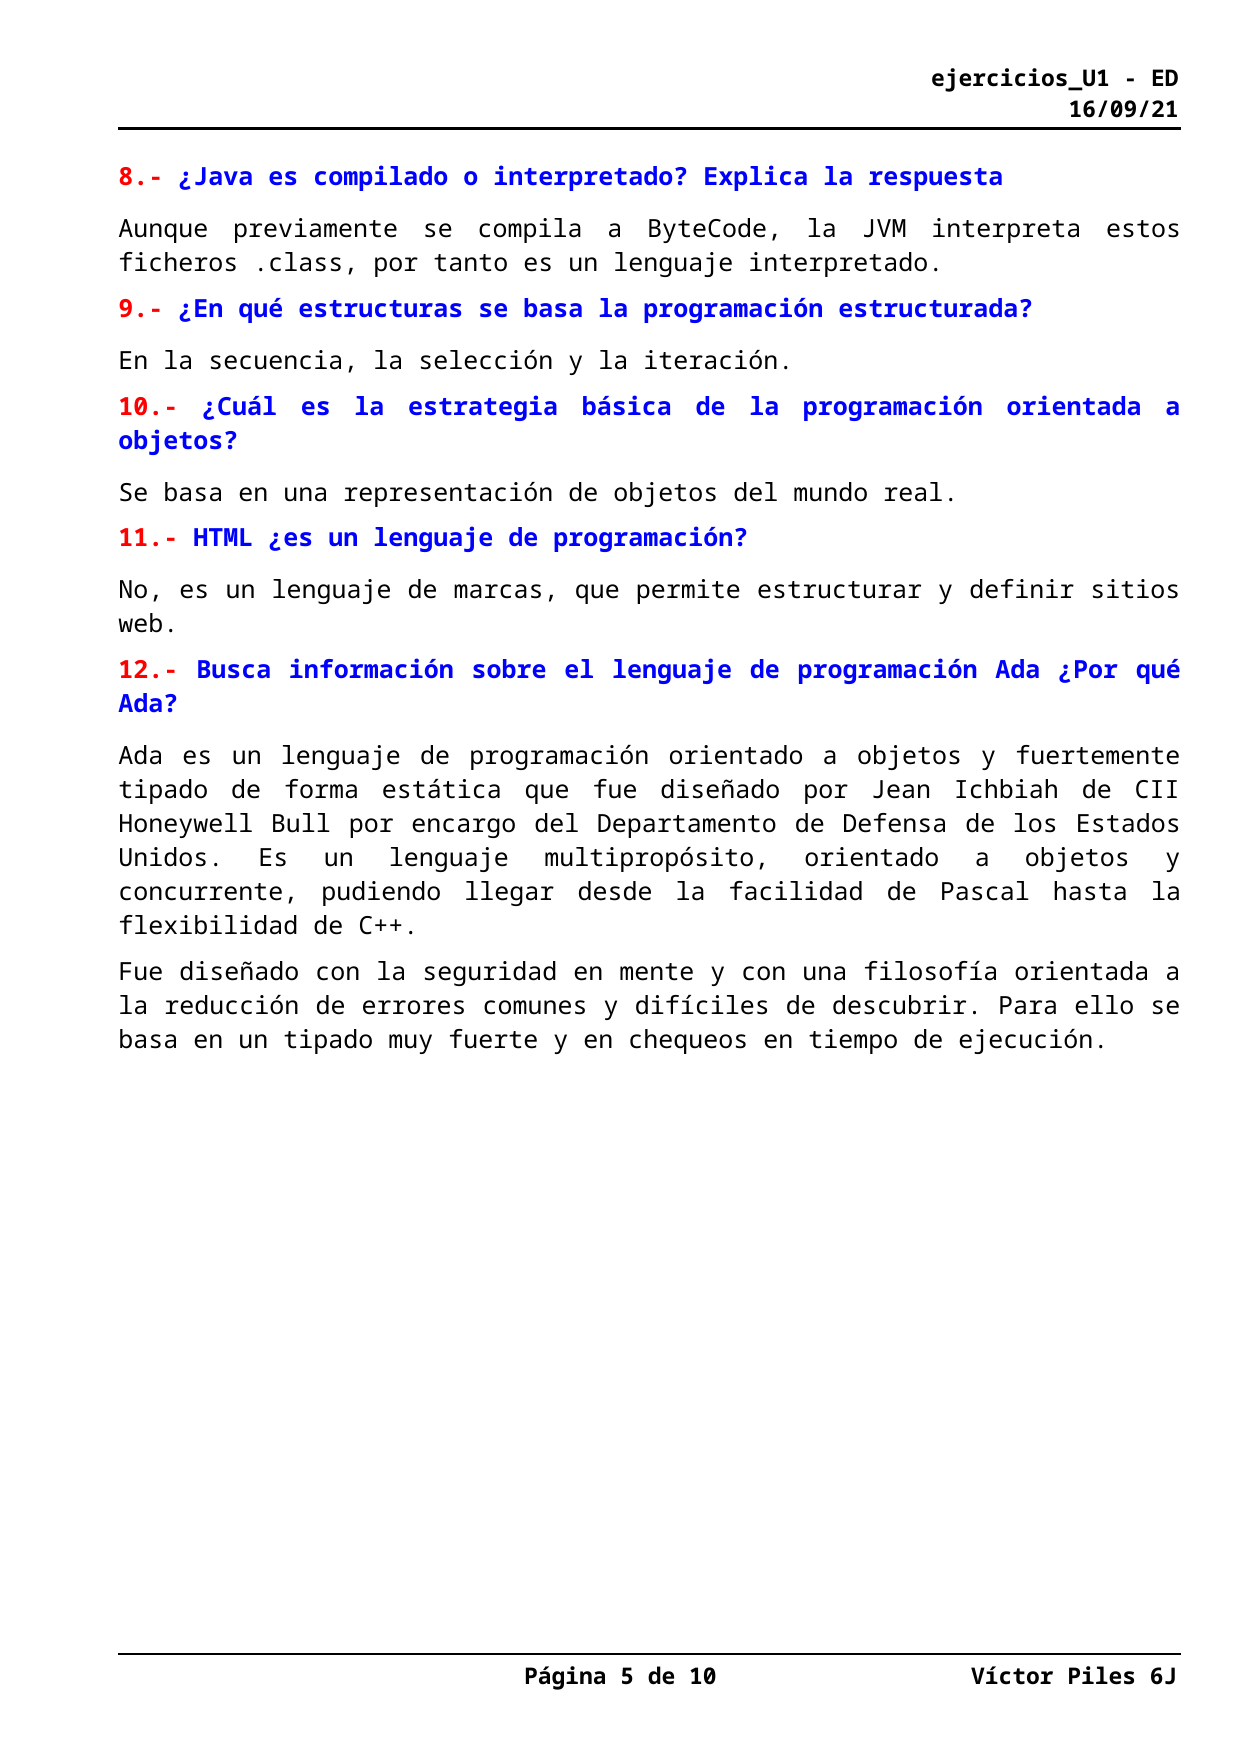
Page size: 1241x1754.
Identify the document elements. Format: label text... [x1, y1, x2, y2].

text 10.- ¿Cuál es la estrategia básica de la programación orientada a objetos? [118, 388, 1181, 456]
text En la secuencia, la selección y la iteración. [118, 342, 1181, 377]
text Ada es un lenguaje de programación orientado a objetos y fuertemente tipado de forma estática que fue diseñado por Jean Ichbiah de CII Honeywell Bull por encargo del Departamento de Defensa de los Estados Unidos. Es un lenguaje multipropósito, orientado a objetos y concurrente, pudiendo llegar desde la facilidad de Pascal hasta la flexibilidad de C++. [118, 737, 1181, 942]
text 9.- ¿En qué estructuras se basa la programación estructurada? [118, 291, 1181, 325]
text 12.- Busca información sobre el lenguaje de programación Ada ¿Por qué Ada? [118, 652, 1181, 720]
text 11.- HTML ¿es un lenguaje de programación? [118, 520, 1181, 554]
text Aunque previamente se compila a ByteCode, la JVM interpreta estos ficheros .class, por tanto es un lenguaje interpretado. [118, 211, 1181, 279]
text Se basa en una representación de objetos del mundo real. [118, 474, 1181, 508]
text No, es un lenguaje de marcas, que permite estructurar y definir sitios web. [118, 572, 1181, 640]
text Fue diseñado con la seguridad en mente y con una filosofía orientada a la reducción de errores comunes y difíciles de descubrir. Para ello se basa en un tipado muy fuerte y en chequeos en tiempo de ejecución. [118, 954, 1181, 1056]
text 8.- ¿Java es compilado o interpretado? Explica la respuesta [118, 159, 1181, 193]
